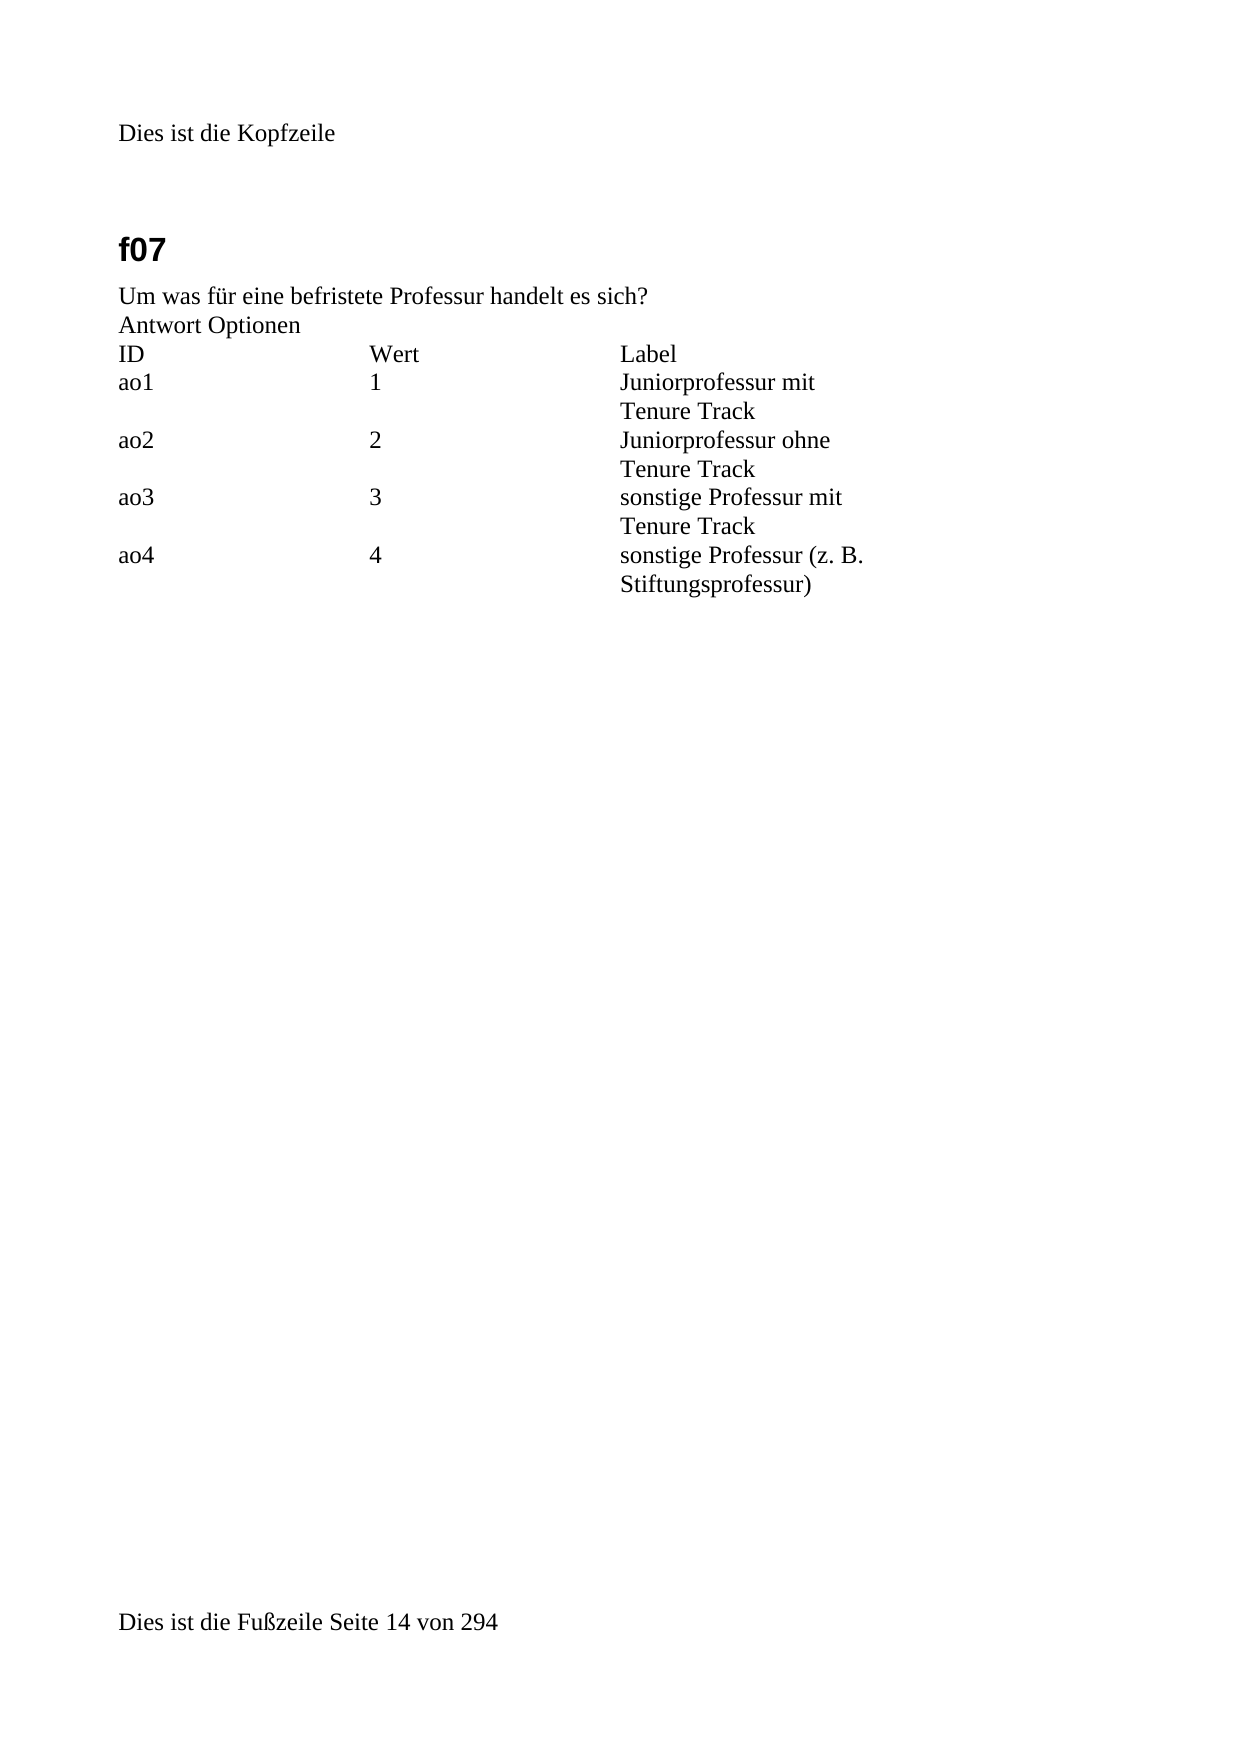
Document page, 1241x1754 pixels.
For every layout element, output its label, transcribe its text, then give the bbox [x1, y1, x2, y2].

table_cell 3 [369, 483, 620, 540]
table_cell ao1 [118, 368, 369, 425]
table_header Label [620, 339, 871, 367]
table_header ID [118, 339, 369, 367]
table_cell 4 [369, 540, 620, 597]
table_cell sonstige Professur (z. B. Stiftungsprofessur) [620, 540, 871, 597]
table_cell ao4 [118, 540, 369, 597]
table_header Wert [369, 339, 620, 367]
table_cell ao2 [118, 425, 369, 482]
subtitle f07 [118, 230, 1122, 269]
table_cell Juniorprofessur mit Tenure Track [620, 368, 871, 425]
text Um was für eine befristete Professur handelt es sich? [118, 281, 1122, 310]
table_cell Juniorprofessur ohne Tenure Track [620, 425, 871, 482]
table_cell 1 [369, 368, 620, 425]
table_cell sonstige Professur mit Tenure Track [620, 483, 871, 540]
text Antwort Optionen [118, 310, 1122, 339]
table_cell 2 [369, 425, 620, 482]
table_cell ao3 [118, 483, 369, 540]
